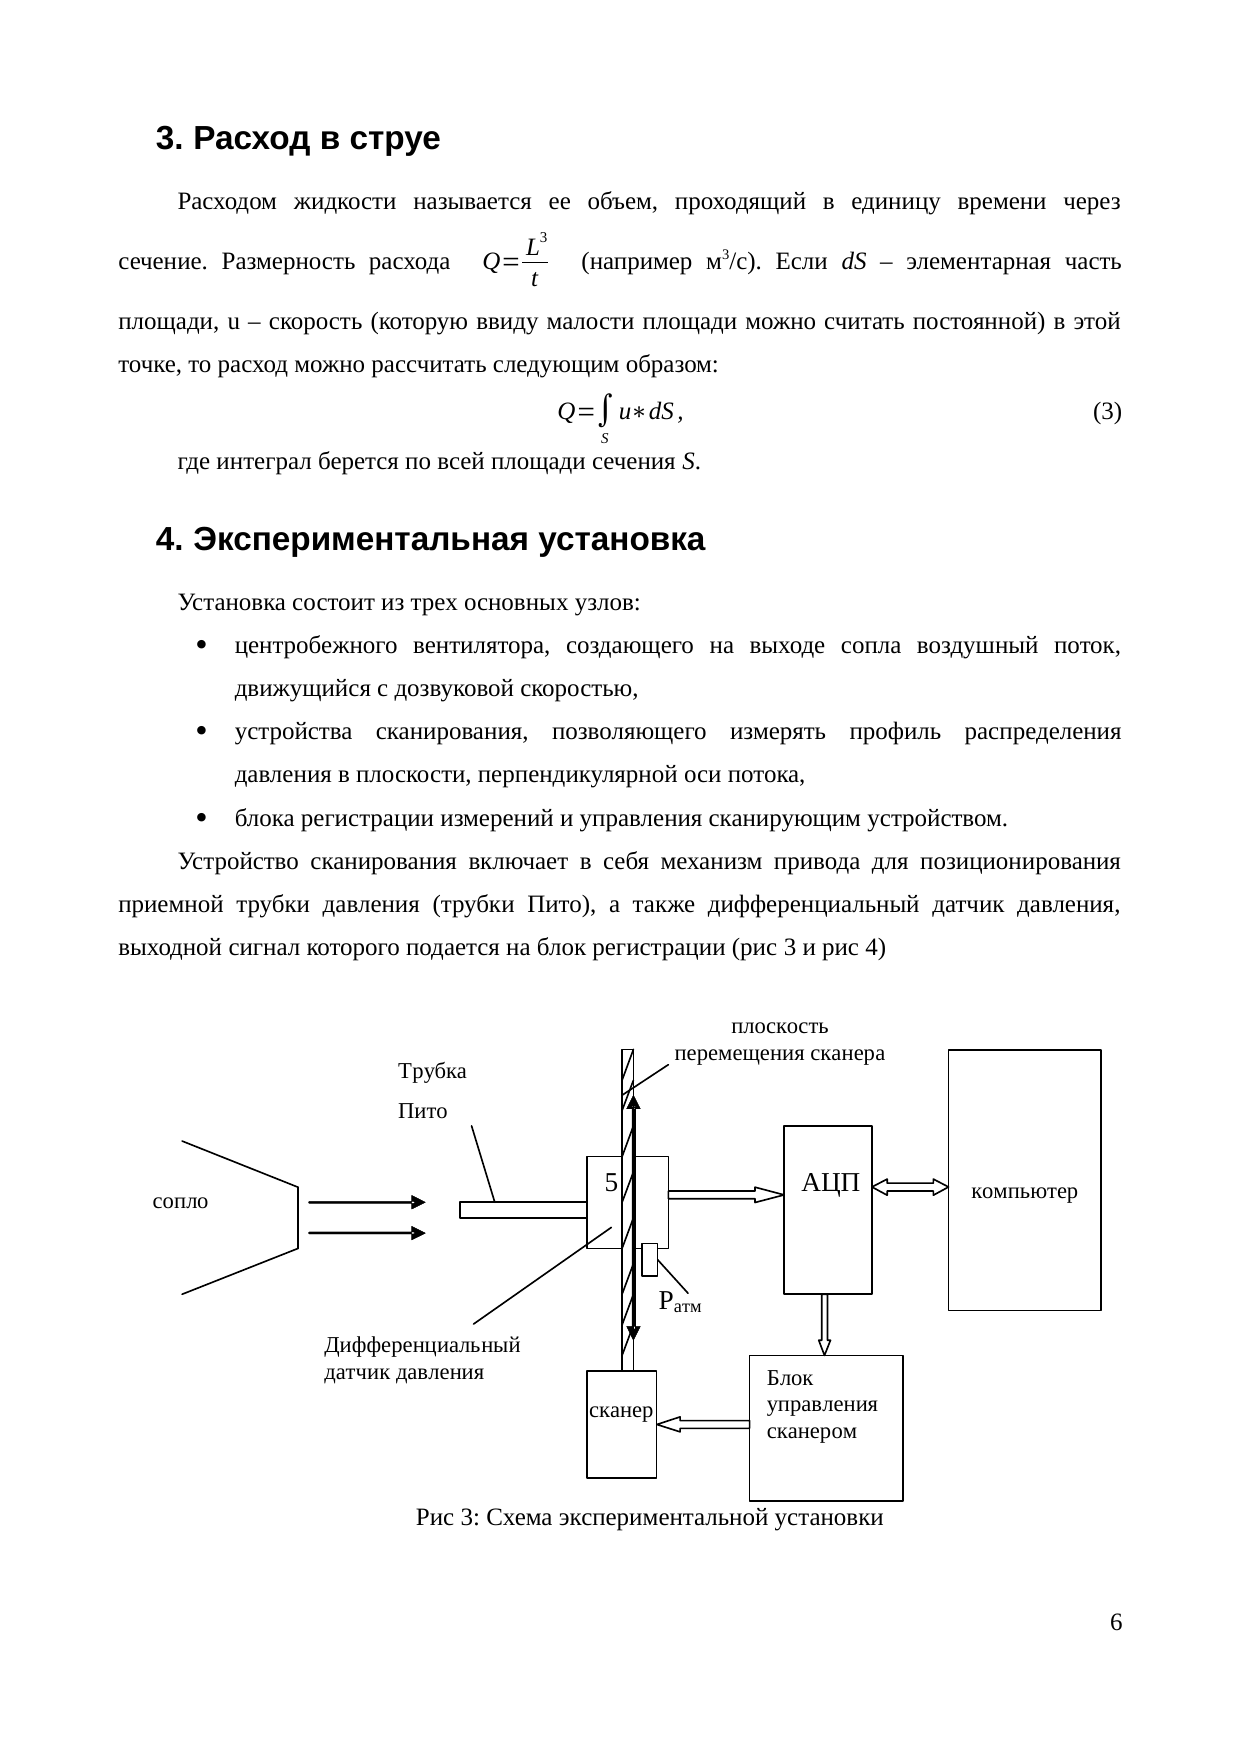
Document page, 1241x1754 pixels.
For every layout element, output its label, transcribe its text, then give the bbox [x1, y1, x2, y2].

subtitle Расход в струе [156, 118, 1122, 157]
text (3) [118, 392, 1122, 446]
text Рис 3: Схема экспериментальной установки [118, 1502, 1122, 1531]
subtitle Экспериментальная установка [156, 519, 1122, 557]
text где интеграл берется по всей площади сечения S. [118, 446, 1122, 475]
list центробежного вентилятора, создающего на выходе сопла воздушный поток, движущийся с дозвуковой скоростью, [197, 630, 1122, 702]
list блока регистрации измерений и управления сканирующим устройством. [197, 803, 1122, 831]
list устройства сканирования, позволяющего измерять профиль распределения давления в плоскости, перпендикулярной оси потока, [197, 716, 1122, 788]
text Устройство сканирования включает в себя механизм привода для позиционирования приемной трубки давления (трубки Пито), а также дифференциальный датчик давления, выходной сигнал которого подается на блок регистрации (рис 3 и рис 4) [118, 846, 1122, 961]
text Установка состоит из трех основных узлов: [118, 587, 1122, 616]
text Расходом жидкости называется ее объем, проходящий в единицу времени через сечение. Размерность расхода (например м3/c). Если dS – элементарная часть площади, u – скорость (которую ввиду малости площади можно считать постоянной) в этой точке, то расход можно рассчитать следующим образом: [118, 186, 1122, 378]
